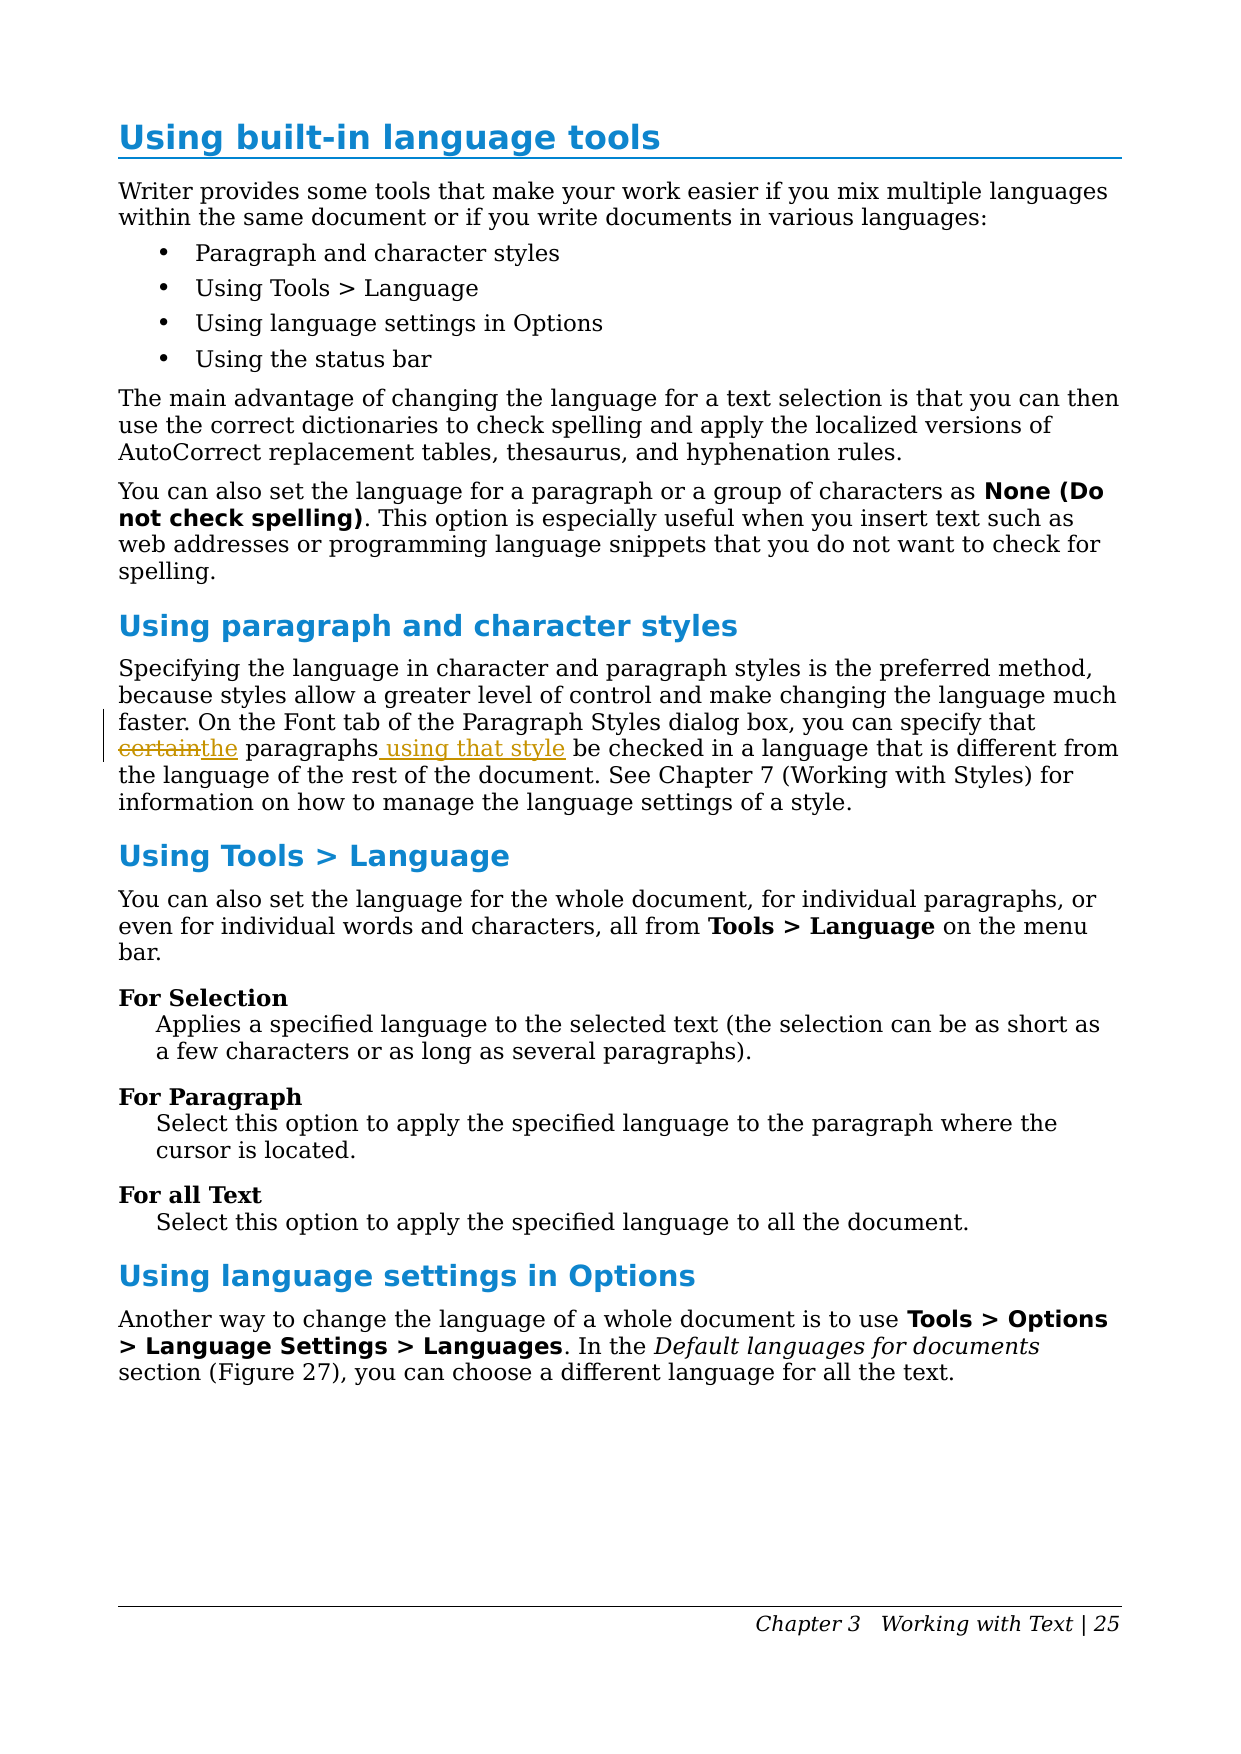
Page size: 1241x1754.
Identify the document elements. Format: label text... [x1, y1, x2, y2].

list Using the status bar [156, 344, 1122, 373]
list Paragraph and character styles [156, 238, 1122, 267]
text For Selection [118, 985, 1122, 1012]
list Using language settings in Options [156, 308, 1122, 338]
text For Paragraph [118, 1083, 1122, 1110]
list Using Tools > Language [156, 273, 1122, 302]
list Writer provides some tools that make your work easier if you mix multiple languages within the same document or if you write documents in various languages: [118, 178, 1122, 231]
subtitle Using paragraph and character styles [118, 609, 1122, 643]
text The main advantage of changing the language for a text selection is that you can then use the correct dictionaries to check spelling and apply the localized versions of AutoCorrect replacement tables, thesaurus, and hyphenation rules. [118, 386, 1122, 466]
text Another way to change the language of a whole document is to use Tools > Options > Language Settings > Languages. In the Default languages for documents section (Figure 27), you can choose a different language for all the text. [118, 1306, 1122, 1386]
text Applies a specified language to the selected text (the selection can be as short as a few characters or as long as several paragraphs). [156, 1012, 1122, 1065]
text Select this option to apply the specified language to all the document. [156, 1209, 1122, 1236]
text You can also set the language for the whole document, for individual paragraphs, or even for individual words and characters, all from Tools > Language on the menu bar. [118, 886, 1122, 966]
subtitle Using Tools > Language [118, 839, 1122, 873]
text For all Text [118, 1182, 1122, 1209]
text Specifying the language in character and paragraph styles is the preferred method, because styles allow a greater level of control and make changing the language much faster. On the Font tab of the Paragraph Styles dialog box, you can specify that the paragraphs using that style be checked in a language that is different from the language of the rest of the document. See Chapter 7 (Working with Styles) for information on how to manage the language settings of a style. [118, 655, 1122, 815]
subtitle Using built-in language tools [118, 118, 1122, 157]
text Select this option to apply the specified language to the paragraph where the cursor is located. [156, 1110, 1122, 1163]
subtitle Using language settings in Options [118, 1260, 1122, 1294]
text You can also set the language for a paragraph or a group of characters as None (Do not check spelling). This option is especially useful when you insert text such as web addresses or programming language snippets that you do not want to check for spelling. [118, 478, 1122, 585]
